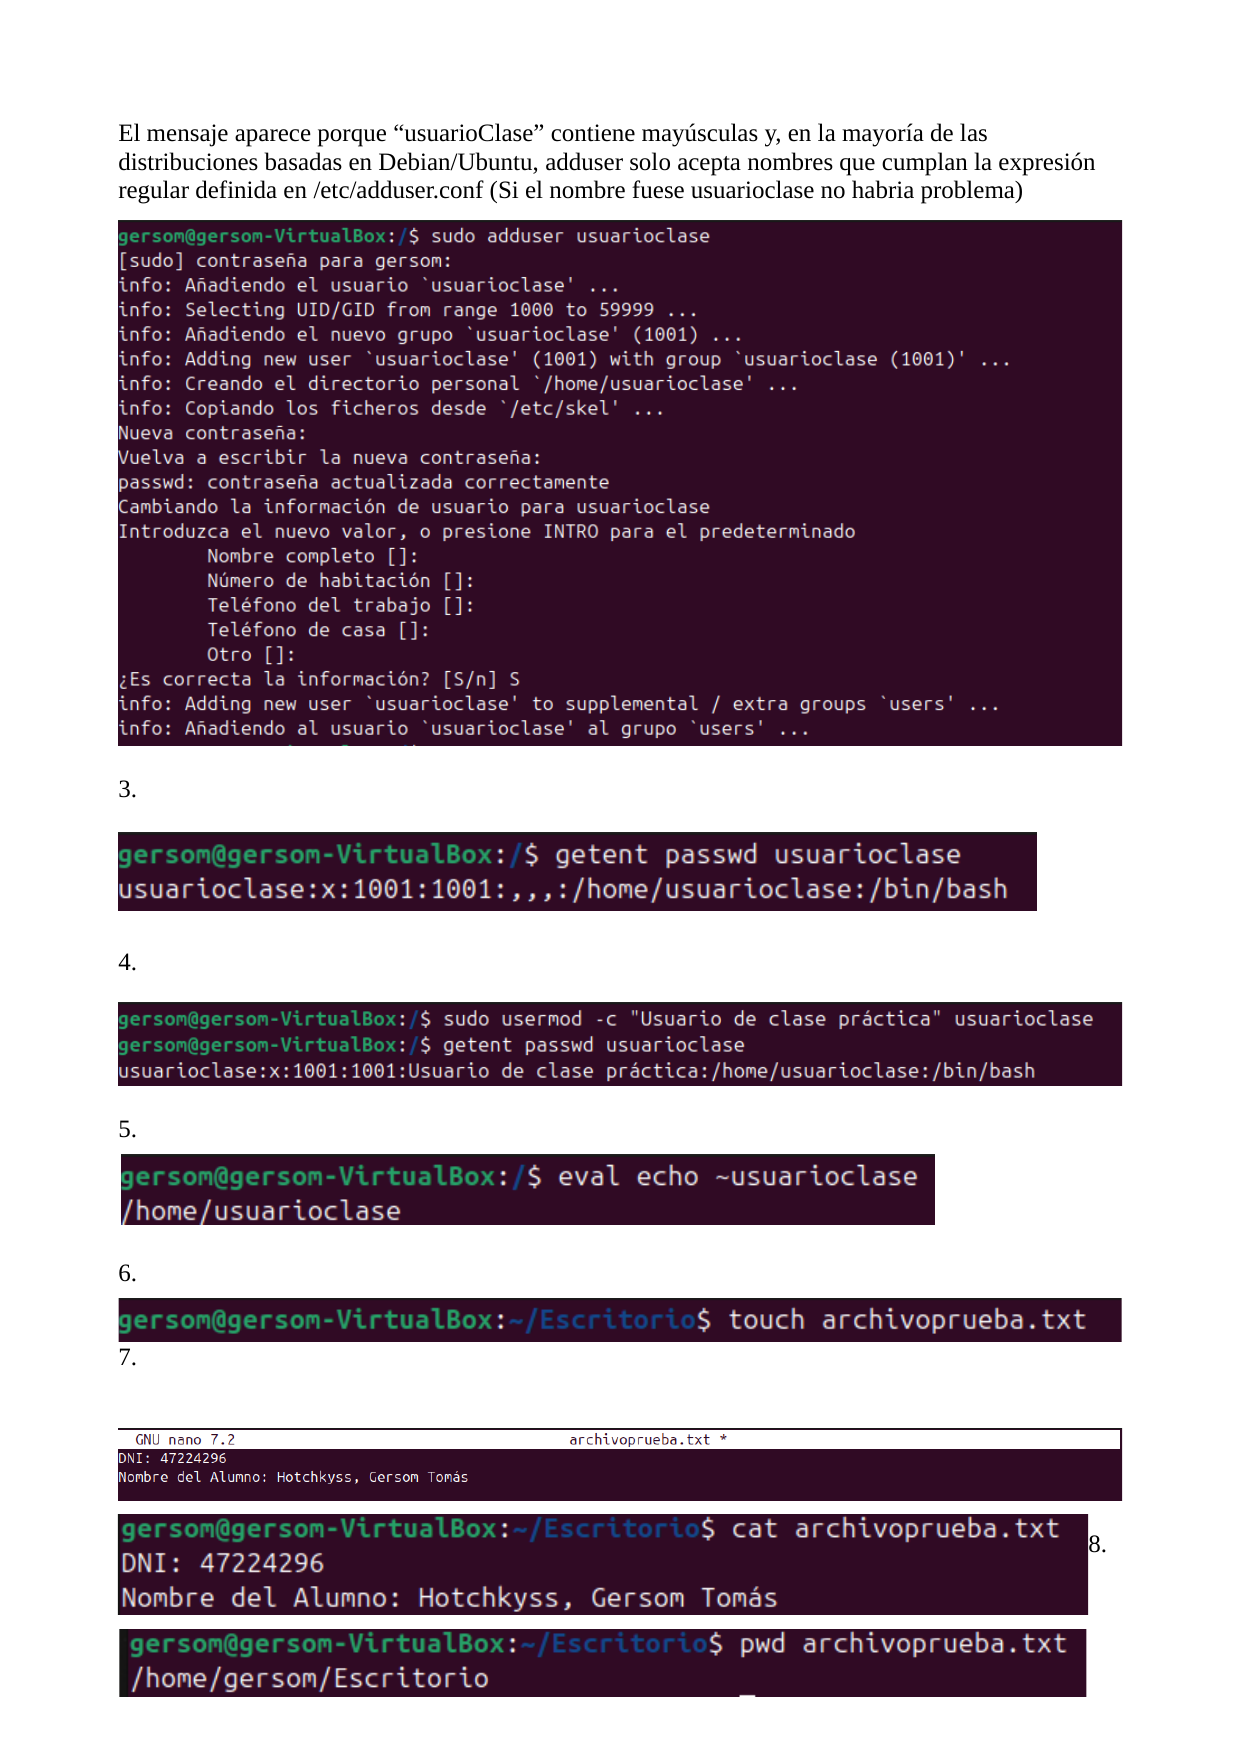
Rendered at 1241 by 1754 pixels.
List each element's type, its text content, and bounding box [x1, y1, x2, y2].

text El mensaje aparece porque “usuarioClase” contiene mayúsculas y, en la mayoría de las distribuciones basadas en Debian/Ubuntu, adduser solo acepta nombres que cumplan la expresión regular definida en /etc/adduser.conf (Si el nombre fuese usuarioclase no habria problema) [118, 118, 1122, 204]
text 7. [118, 1342, 1122, 1371]
text 5. [118, 1114, 1122, 1143]
text 8. [1089, 1529, 1122, 1558]
text 3. [118, 774, 1122, 803]
text 4. [118, 947, 1122, 975]
text 6. [118, 1258, 1122, 1286]
